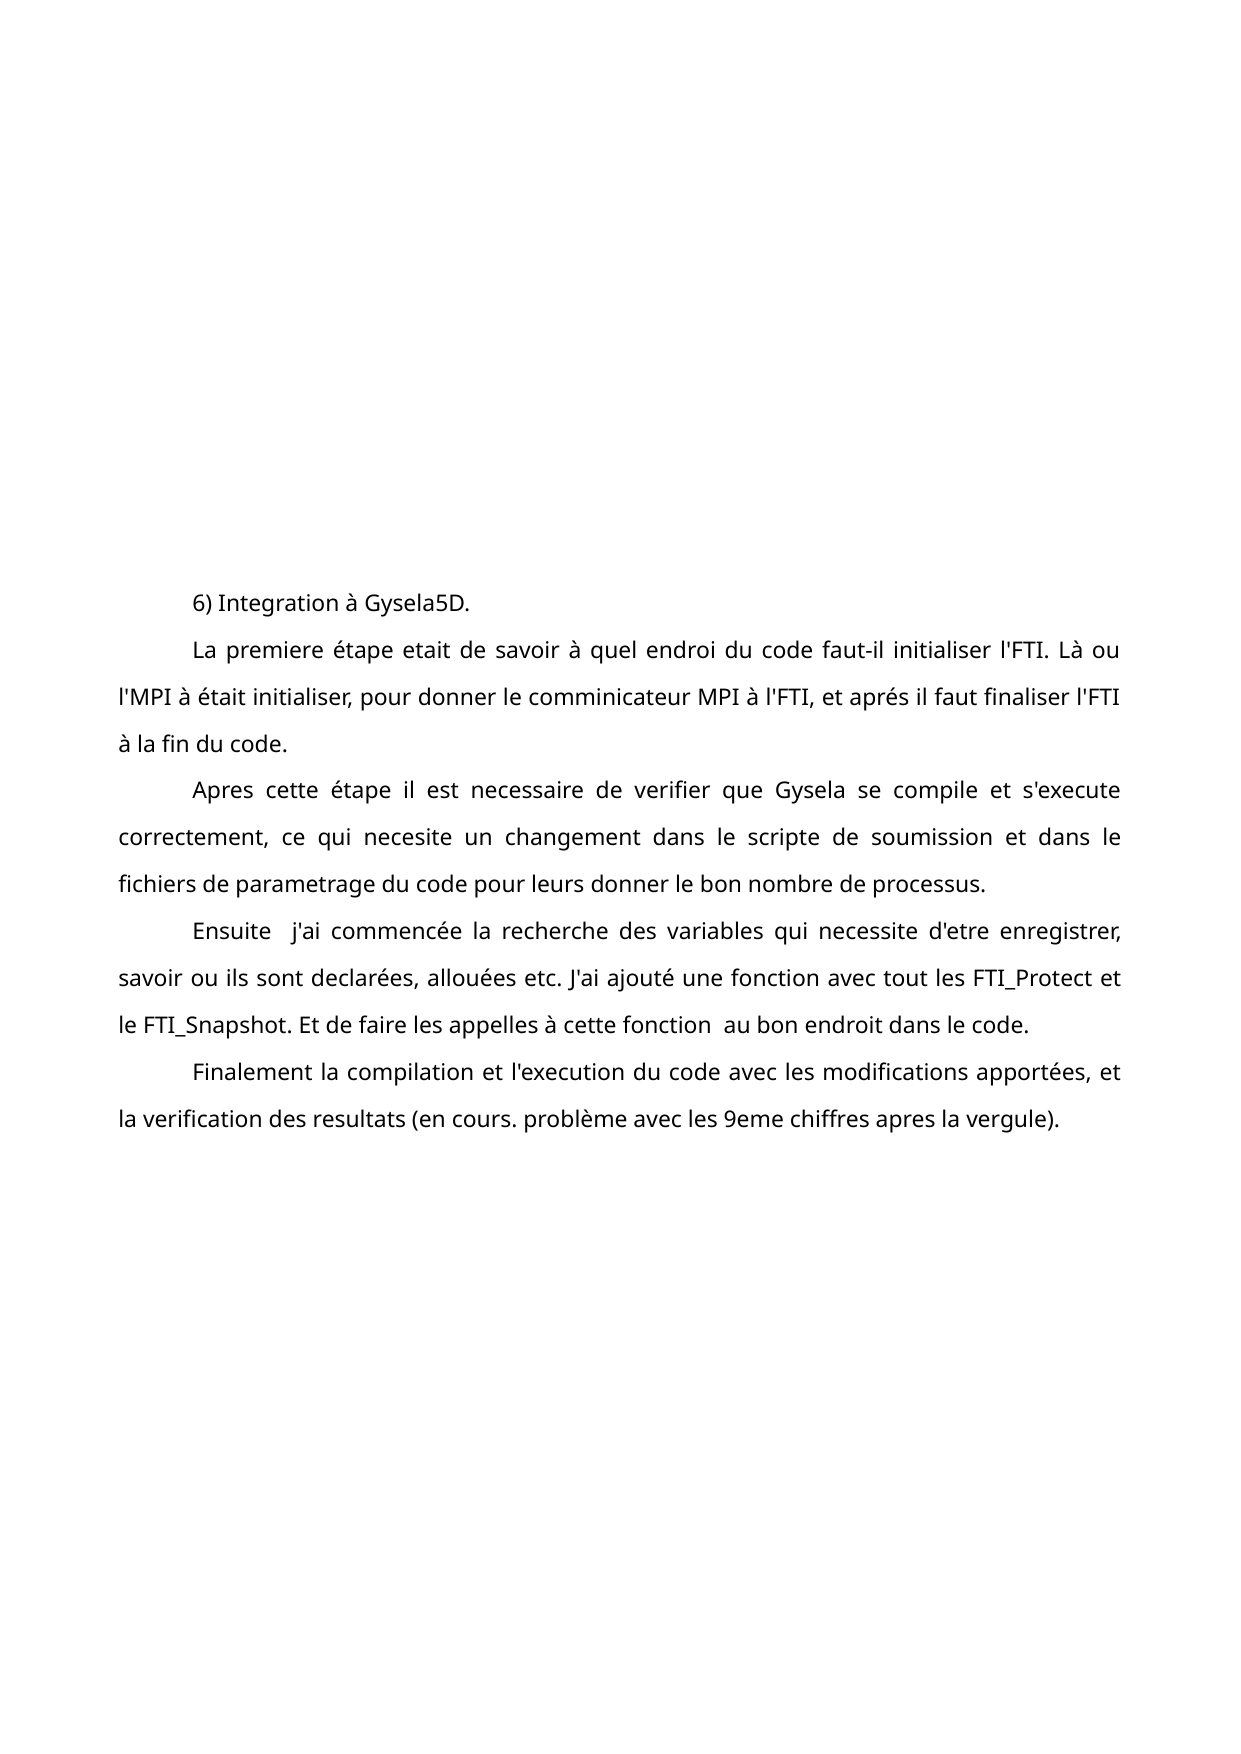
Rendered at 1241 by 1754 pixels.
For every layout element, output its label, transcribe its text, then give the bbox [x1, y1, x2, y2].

text La premiere étape etait de savoir à quel endroi du code faut-il initialiser l'FTI. Là ou l'MPI à était initialiser, pour donner le comminicateur MPI à l'FTI, et aprés il faut finaliser l'FTI à la fin du code. [118, 634, 1122, 759]
text Ensuite j'ai commencée la recherche des variables qui necessite d'etre enregistrer, savoir ou ils sont declarées, allouées etc. J'ai ajouté une fonction avec tout les FTI_Protect et le FTI_Snapshot. Et de faire les appelles à cette fonction au bon endroit dans le code. [118, 915, 1122, 1040]
text 6) Integration à Gysela5D. [118, 587, 1122, 618]
text Finalement la compilation et l'execution du code avec les modifications apportées, et la verification des resultats (en cours. problème avec les 9eme chiffres apres la vergule). [118, 1056, 1122, 1134]
text Apres cette étape il est necessaire de verifier que Gysela se compile et s'execute correctement, ce qui necesite un changement dans le scripte de soumission et dans le fichiers de parametrage du code pour leurs donner le bon nombre de processus. [118, 774, 1122, 899]
